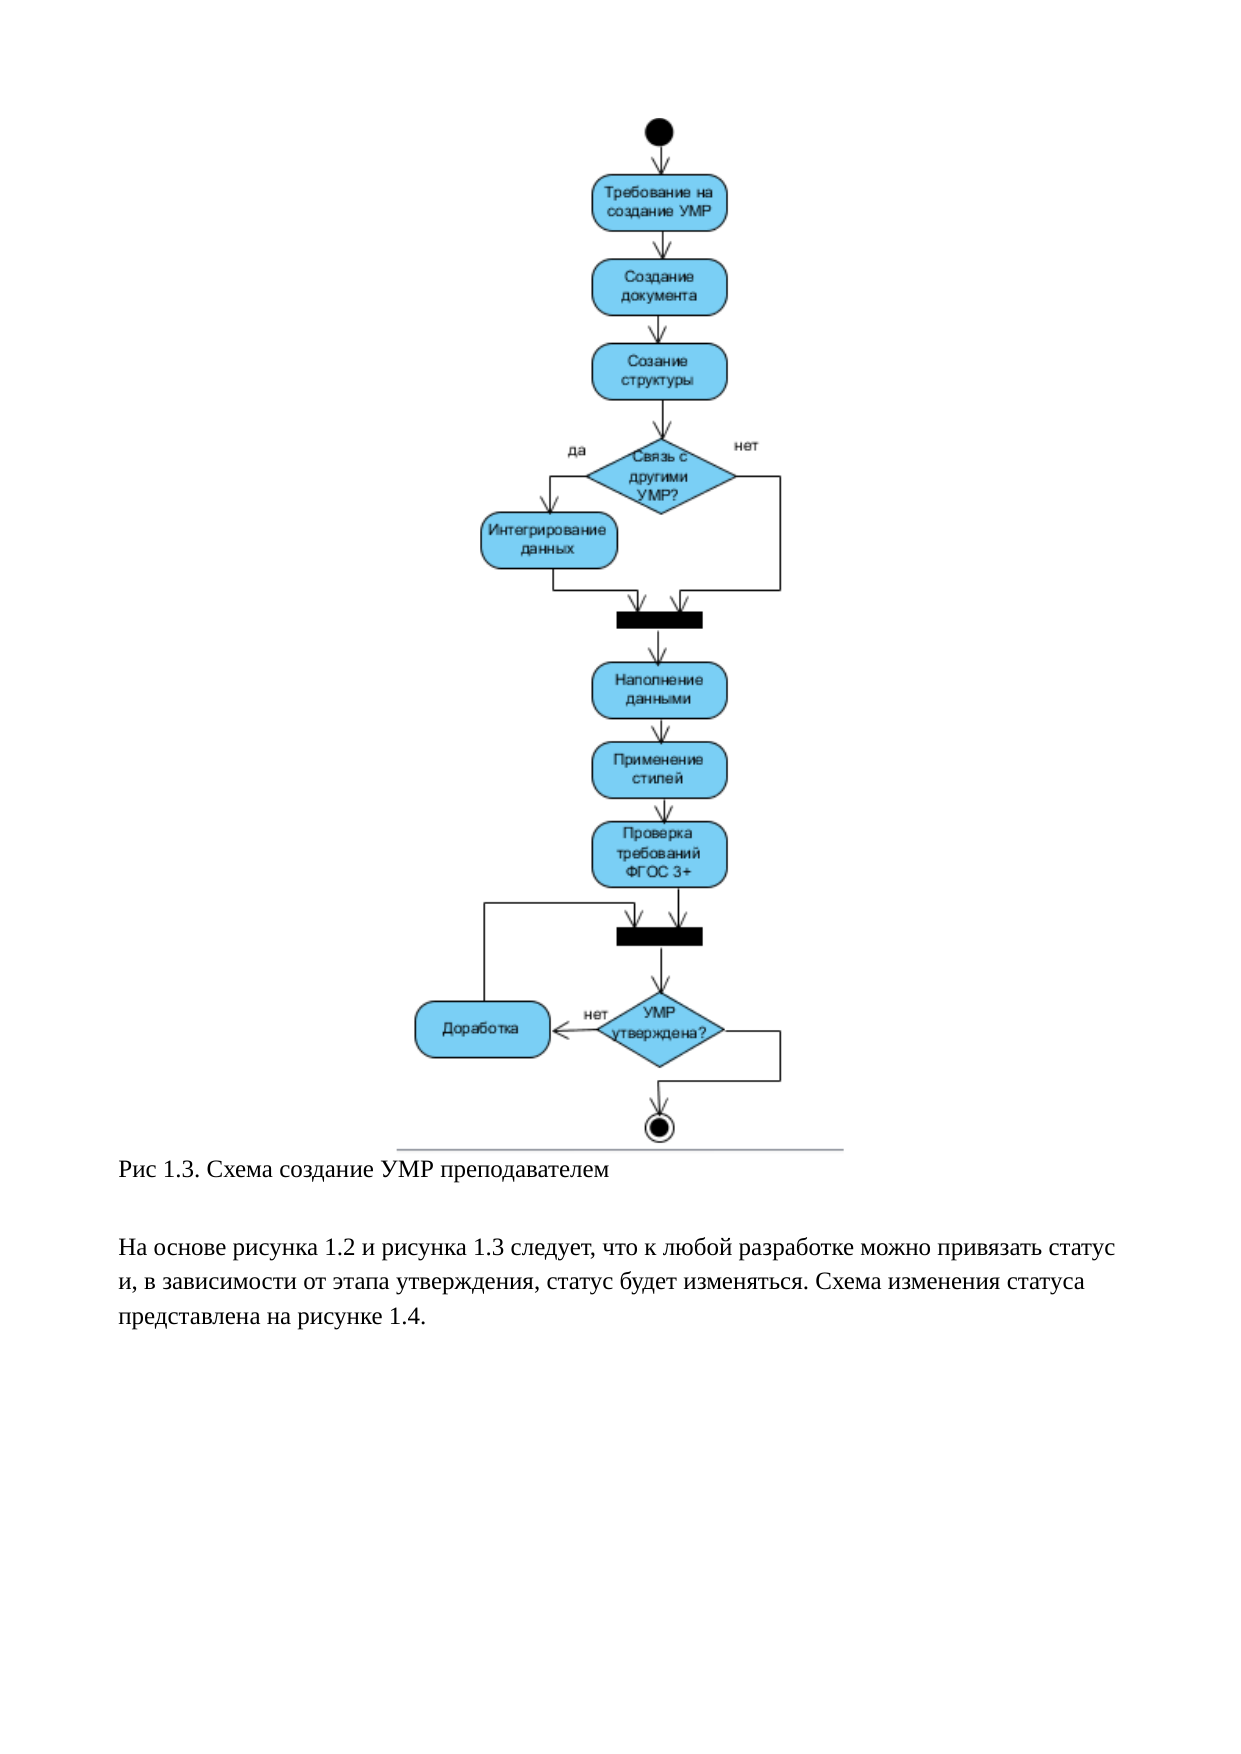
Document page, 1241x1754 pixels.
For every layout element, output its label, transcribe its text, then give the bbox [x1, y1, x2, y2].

picture [396, 118, 844, 1154]
text На основе рисунка 1.2 и рисунка 1.3 следует, что к любой разработке можно привязать статус и, в зависимости от этапа утверждения, статус будет изменяться. Схема изменения статуса представлена на рисунке 1.4. [118, 1232, 1122, 1329]
text Рис 1.3. Схема создание УМР преподавателем [118, 1154, 1122, 1183]
